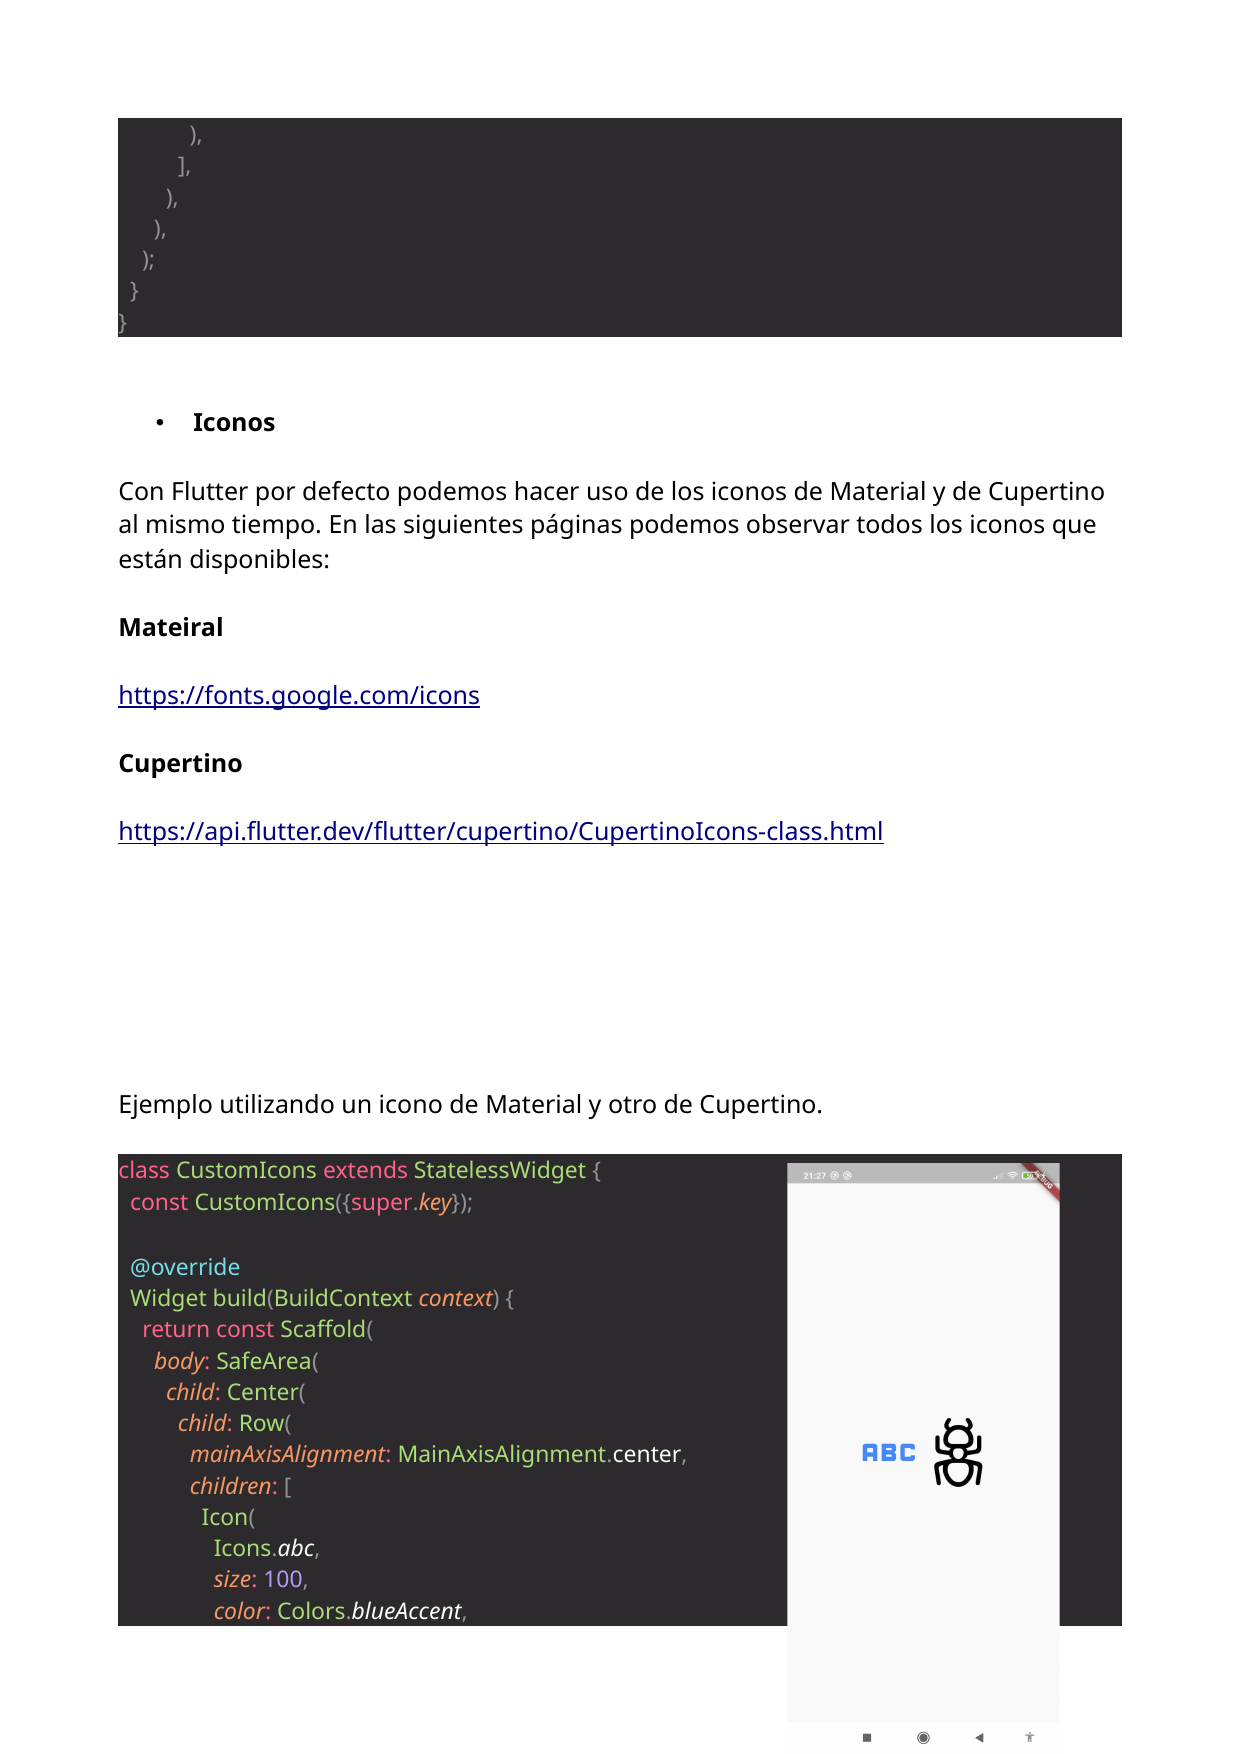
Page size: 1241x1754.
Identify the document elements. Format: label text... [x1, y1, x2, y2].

text https://fonts.google.com/icons [118, 677, 1122, 712]
list Iconos [156, 405, 1122, 439]
text Mateiral [118, 609, 1122, 643]
text Ejemplo utilizando un icono de Material y otro de Cupertino. [118, 1086, 1122, 1120]
text ), ], ), ), ); } } [118, 118, 1122, 337]
picture [787, 1163, 1060, 1754]
text https://api.flutter.dev/flutter/cupertino/CupertinoIcons-class.html [118, 814, 1122, 848]
text Con Flutter por defecto podemos hacer uso de los iconos de Material y de Cupertino al mismo tiempo. En las siguientes páginas podemos observar todos los iconos que están disponibles: [118, 473, 1122, 575]
text class CustomIcons extends StatelessWidget { const CustomIcons({super.key}); @override Widget build(BuildContext context) { return const Scaffold( body: SafeArea( child: Center( child: Row( mainAxisAlignment: MainAxisAlignment.center, children: [ Icon( Icons.abc, size: 100, color: Colors.blueAccent, [118, 1154, 1122, 1626]
text Cupertino [118, 746, 1122, 780]
